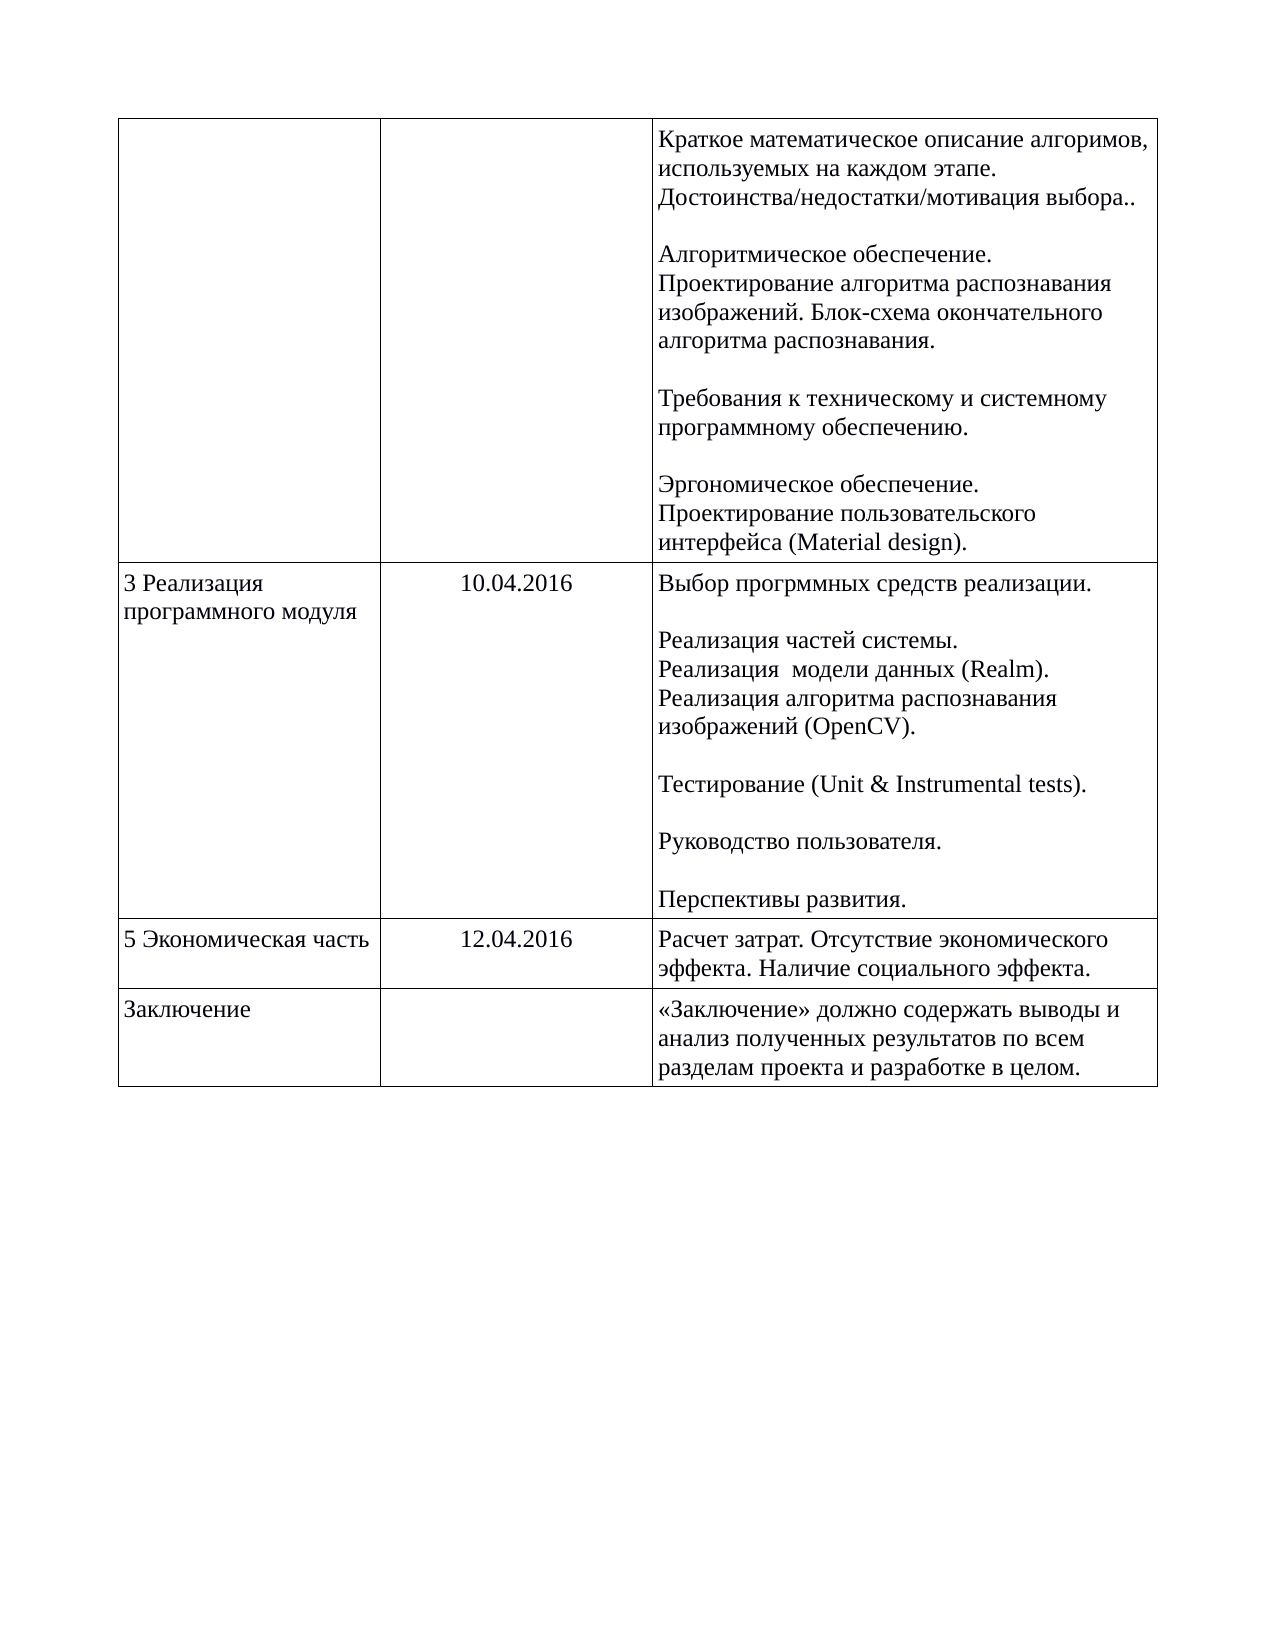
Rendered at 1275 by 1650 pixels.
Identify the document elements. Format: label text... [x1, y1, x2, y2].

table_cell 12.04.2016 [381, 919, 652, 988]
table_cell Выбор прогрммных средств реализации. Реализация частей системы. Реализация модели данных (Realm). Реализация алгоритма распознавания изображений (OpenCV). Тестирование (Unit & Instrumental tests). Руководство пользователя. Перспективы развития. [653, 563, 1157, 918]
table_cell «Заключение» должно содержать выводы и анализ полученных результатов по всем разделам проекта и разработке в целом. [653, 989, 1157, 1086]
table_cell [119, 119, 380, 561]
table_cell 5 Экономическая часть [119, 919, 380, 988]
table_cell 10.04.2016 [381, 563, 652, 918]
table_cell Краткое математическое описание алгоримов, используемых на каждом этапе. Достоинства/недостатки/мотивация выбора.. Алгоритмическое обеспечение. Проектирование алгоритма распознавания изображений. Блок-схема окончательного алгоритма распознавания. Требования к техническому и системному программному обеспечению. Эргономическое обеспечение. Проектирование пользовательского интерфейса (Material design). [653, 119, 1157, 561]
table_cell Расчет затрат. Отсутствие экономического эффекта. Наличие социального эффекта. [653, 919, 1157, 988]
table_cell [381, 119, 652, 561]
table_cell 3 Реализация программного модуля [119, 563, 380, 918]
table_cell Заключение [119, 989, 380, 1086]
table_cell [381, 989, 652, 1086]
